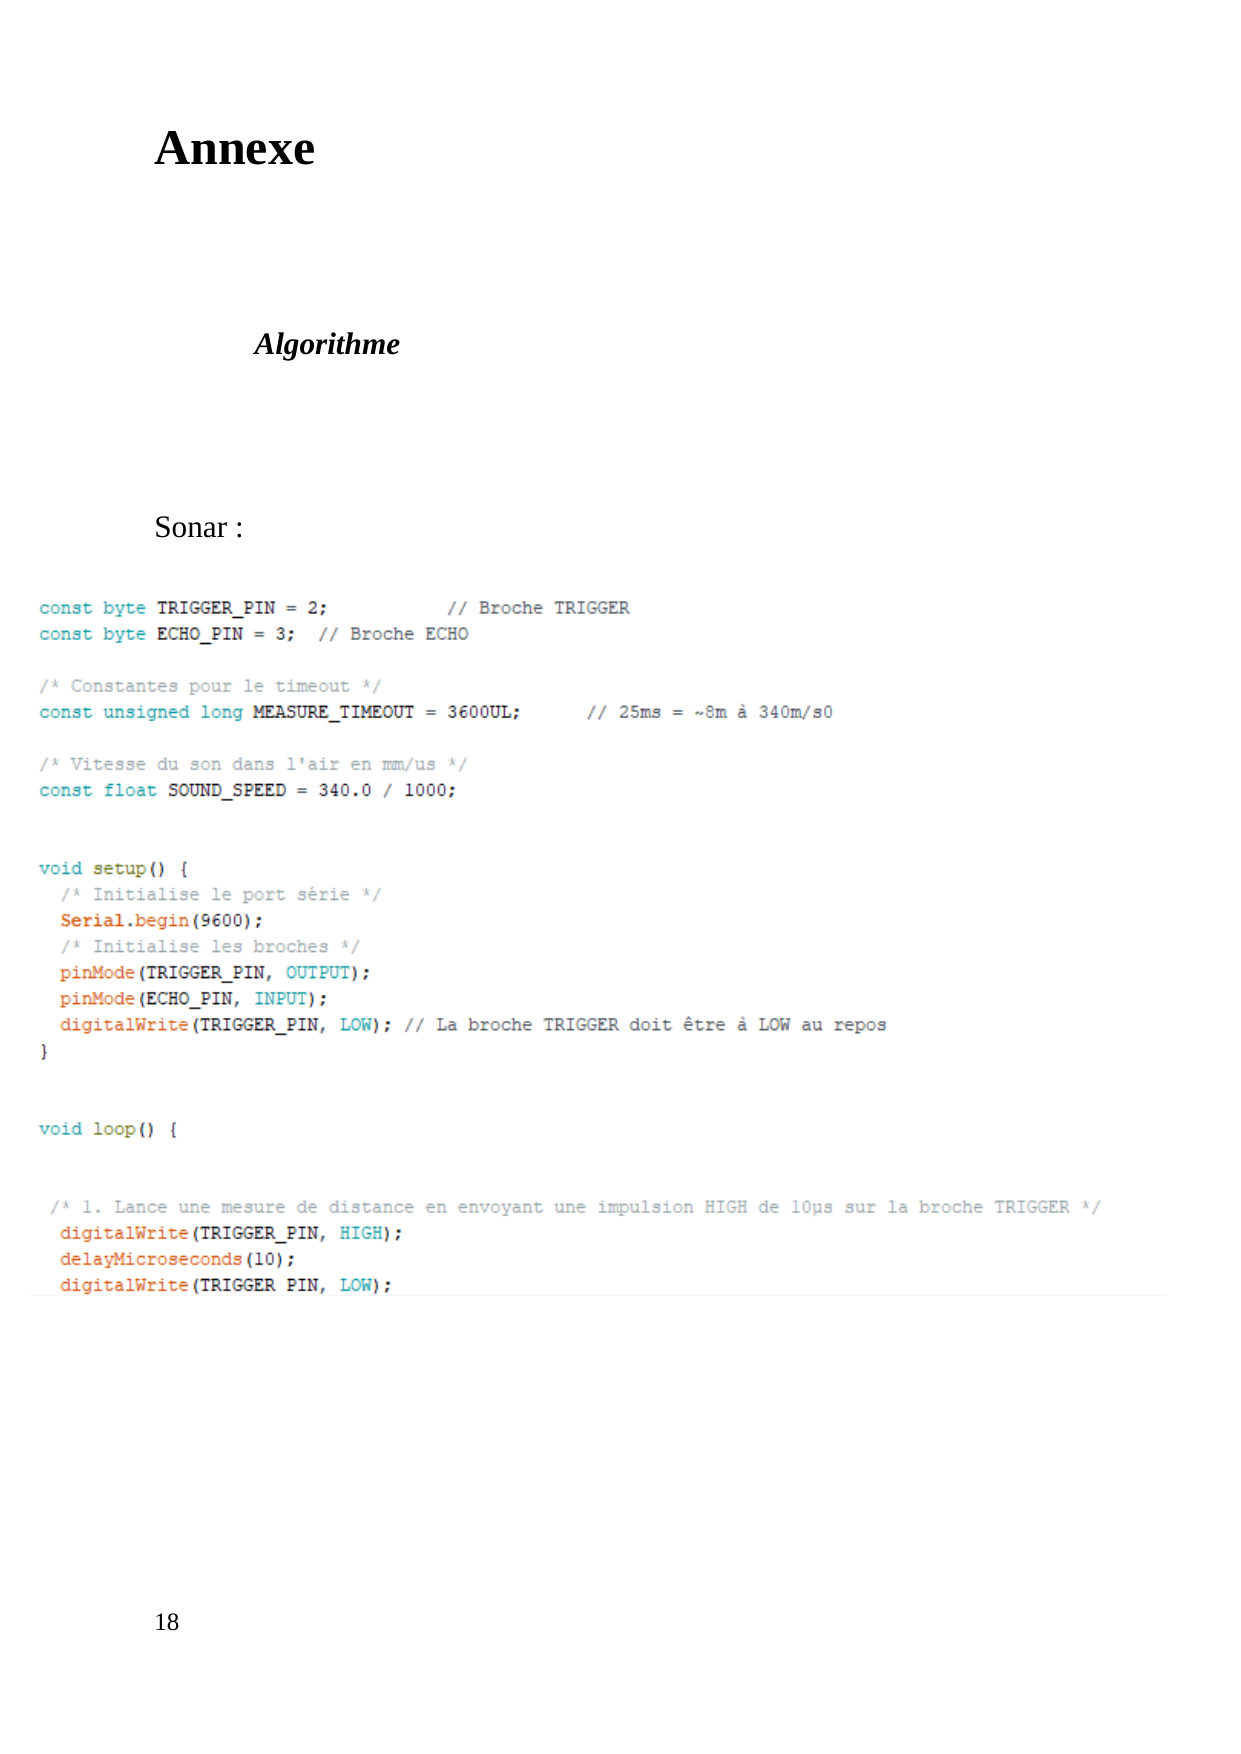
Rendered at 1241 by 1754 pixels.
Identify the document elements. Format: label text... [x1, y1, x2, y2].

text Algorithme [154, 325, 1098, 361]
text Annexe [154, 118, 1098, 176]
picture [27, 571, 1168, 1296]
text Sonar : [154, 508, 1098, 544]
